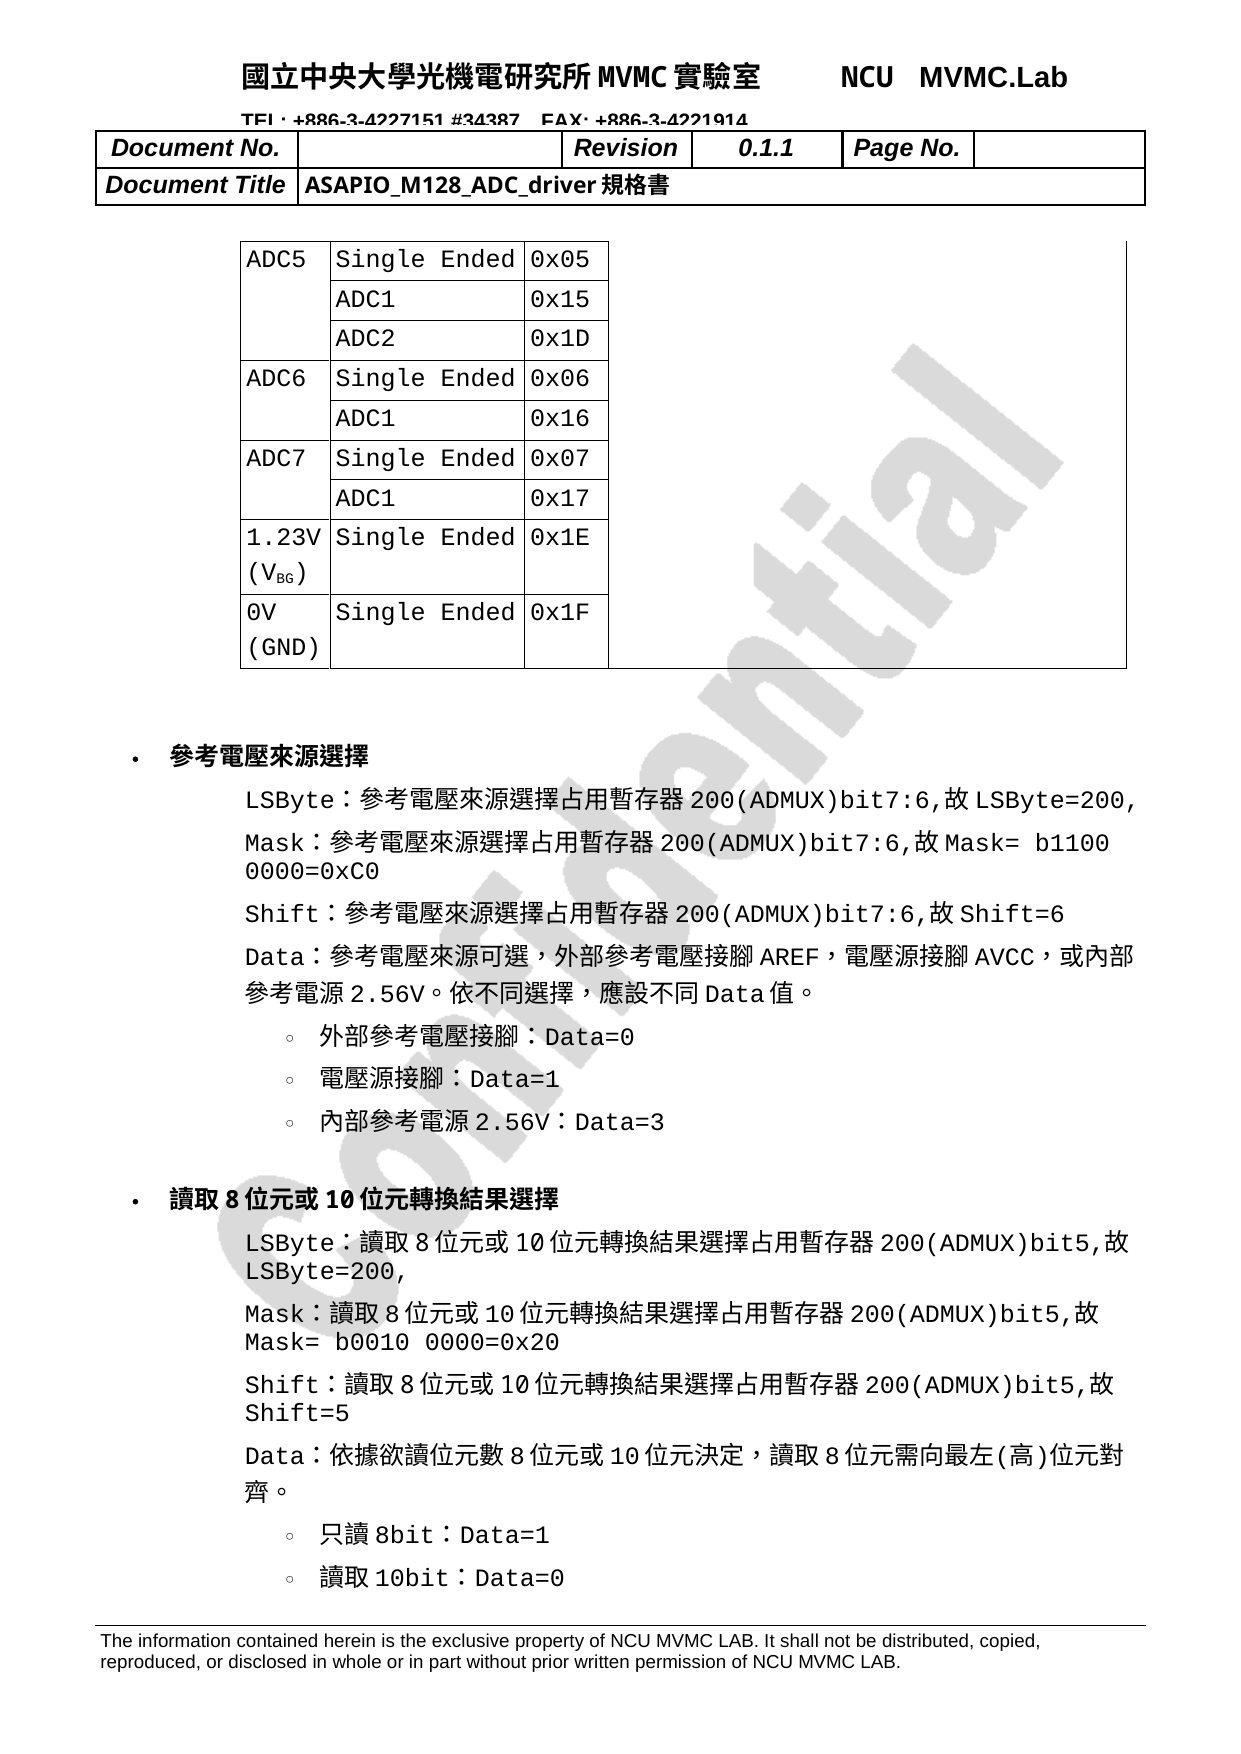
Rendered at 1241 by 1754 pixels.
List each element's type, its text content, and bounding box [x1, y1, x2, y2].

table_cell 0x07 [525, 441, 608, 479]
table_cell ADC1 [331, 401, 524, 440]
table_cell 0x1F [525, 595, 608, 668]
picture [97, 132, 297, 167]
picture [94, 47, 1146, 130]
table_cell 0x05 [525, 242, 608, 280]
table_cell Single Ended [331, 441, 524, 479]
table_cell ADC1 [331, 480, 524, 519]
table_cell ADC1 [331, 281, 524, 320]
picture [975, 132, 1144, 167]
text Mask：參考電壓來源選擇占用暫存器200(ADMUX)bit7:6,故Mask= b1100 0000=0xC0 [244, 822, 1146, 887]
table_cell 0x1E [525, 520, 608, 594]
picture [94, 131, 1146, 1625]
table_cell ADC6 [241, 361, 329, 440]
text Shift：讀取8位元或10位元轉換結果選擇占用暫存器200(ADMUX)bit5,故Shift=5 [244, 1364, 1146, 1429]
table_cell ADC2 [331, 321, 524, 360]
table_cell 0x16 [525, 401, 608, 440]
table_cell 1.23V (VBG) [241, 520, 329, 594]
table_cell Single Ended [331, 595, 524, 668]
text Shift：參考電壓來源選擇占用暫存器200(ADMUX)bit7:6,故Shift=6 [244, 894, 1146, 930]
picture [844, 132, 973, 167]
text Mask：讀取8位元或10位元轉換結果選擇占用暫存器200(ADMUX)bit5,故Mask= b0010 0000=0x20 [244, 1293, 1146, 1358]
list 參考電壓來源選擇 [132, 737, 1146, 773]
picture [693, 132, 841, 167]
picture [94, 1626, 1146, 1684]
table_cell 0x17 [525, 480, 608, 519]
text LSByte：參考電壓來源選擇占用暫存器200(ADMUX)bit7:6,故LSByte=200, [244, 779, 1146, 816]
text LSByte：讀取8位元或10位元轉換結果選擇占用暫存器200(ADMUX)bit5,故LSByte=200, [244, 1222, 1146, 1287]
list 讀取8位元或10位元轉換結果選擇 [132, 1179, 1146, 1216]
picture [97, 169, 297, 204]
list 只讀8bit：Data=1 [282, 1515, 1146, 1551]
table_cell 0x1D [525, 321, 608, 360]
picture [299, 132, 561, 167]
table_cell ADC7 [241, 441, 329, 519]
text Data：依據欲讀位元數8位元或10位元決定，讀取8位元需向最左(高)位元對齊。 [244, 1436, 1146, 1508]
table_cell [609, 241, 1126, 668]
table_cell Single Ended [331, 361, 524, 400]
list 內部參考電源2.56V：Data=3 [282, 1102, 1146, 1138]
table_cell ADC5 [241, 242, 329, 360]
table_cell 0x06 [525, 361, 608, 400]
text Data：參考電壓來源可選，外部參考電壓接腳AREF，電壓源接腳AVCC，或內部參考電源2.56V。依不同選擇，應設不同Data值。 [244, 937, 1146, 1009]
picture [563, 132, 691, 167]
picture [299, 169, 1144, 204]
list 讀取10bit：Data=0 [282, 1558, 1146, 1594]
table_cell 0x15 [525, 281, 608, 320]
list 電壓源接腳：Data=1 [282, 1059, 1146, 1095]
table_cell 0V (GND) [241, 595, 329, 668]
table_cell Single Ended [331, 520, 524, 594]
list 外部參考電壓接腳：Data=0 [282, 1016, 1146, 1052]
table_cell Single Ended [331, 242, 524, 280]
